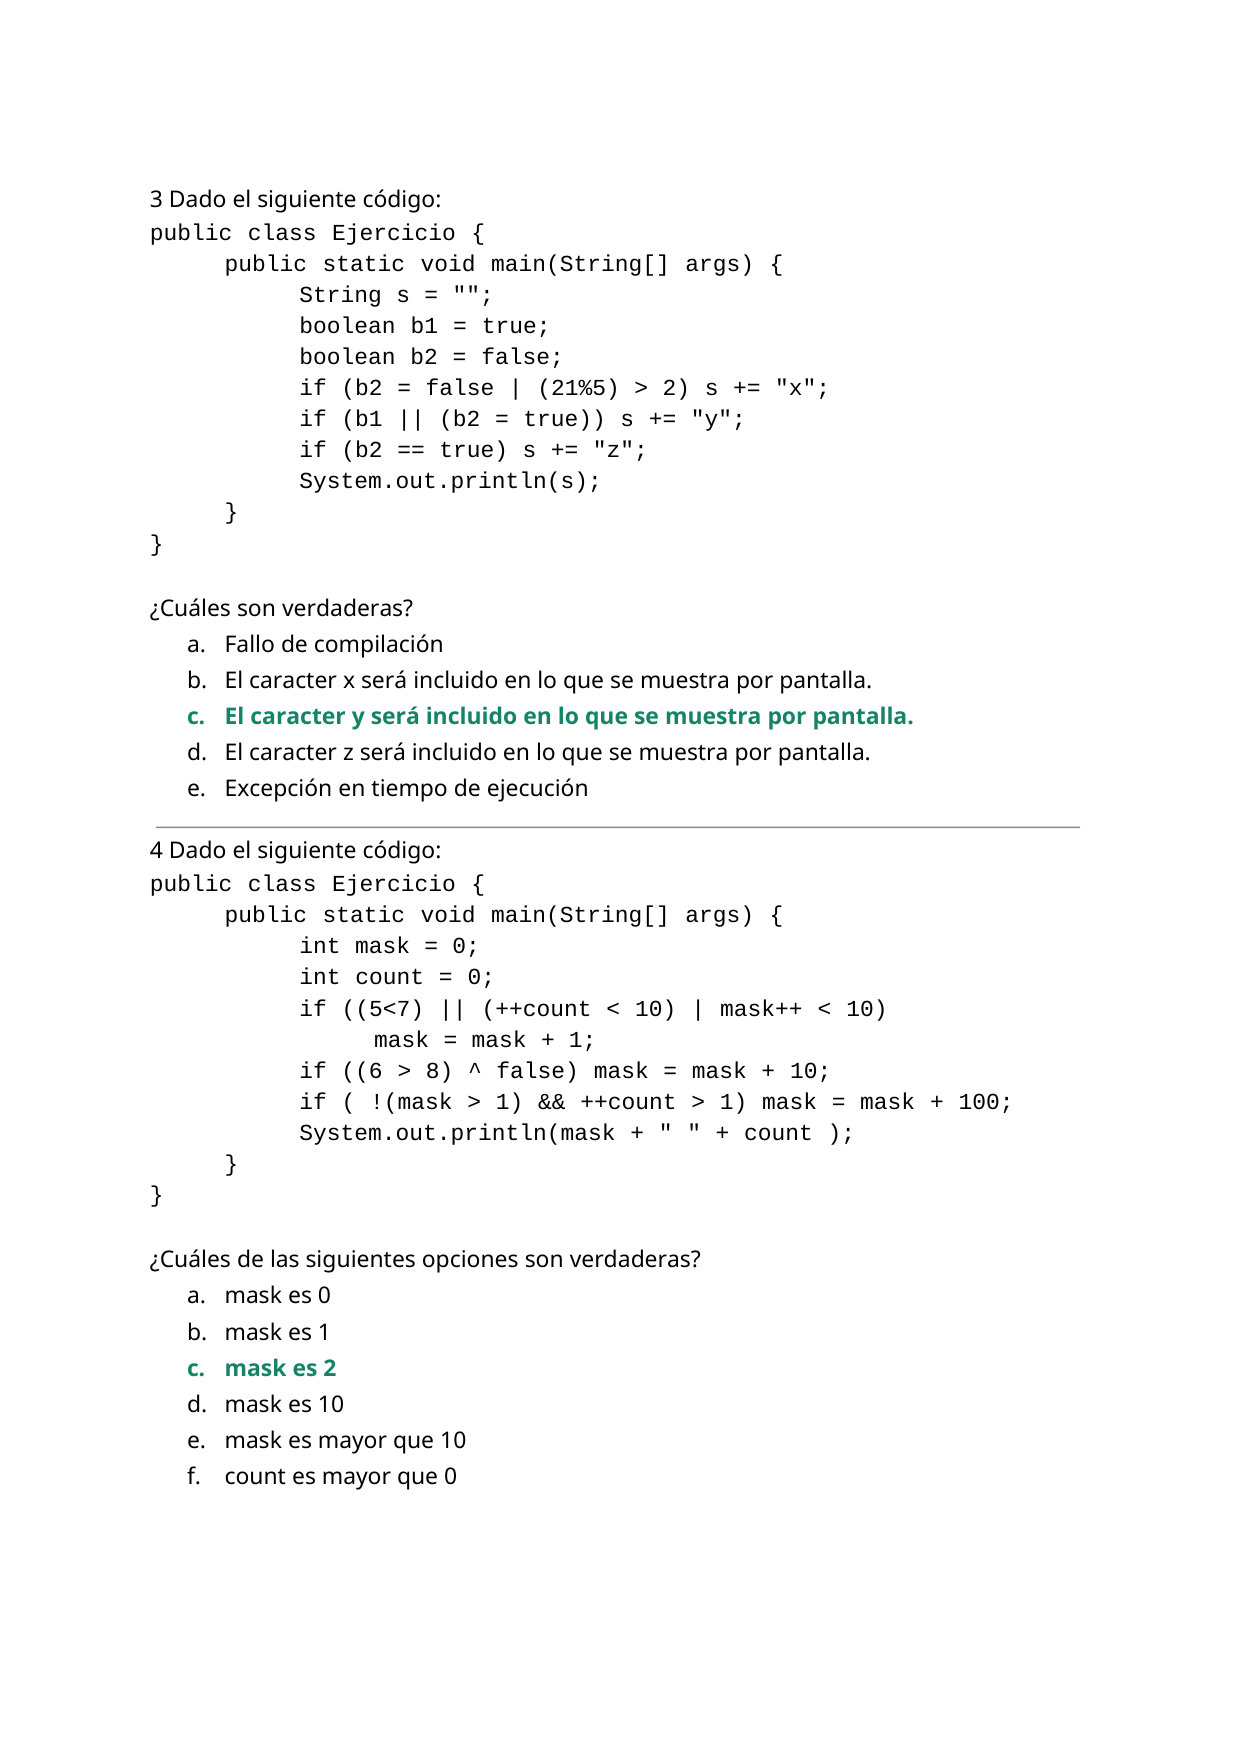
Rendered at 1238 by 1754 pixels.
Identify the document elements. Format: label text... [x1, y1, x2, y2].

text if ((6 > 8) ^ false) mask = mask + 10; [299, 1059, 1096, 1085]
list El caracter z será incluido en lo que se muestra por pantalla. [187, 736, 1096, 767]
list Excepción en tiempo de ejecución [187, 772, 1096, 803]
list Dado el siguiente código: [149, 183, 1096, 214]
text if (b2 = false | (21%5) > 2) s += "x"; if (b1 || (b2 = true)) s += "y"; [299, 376, 856, 433]
text } [224, 501, 1096, 527]
list count es mayor que 0 [187, 1460, 1096, 1491]
text } [149, 532, 1096, 558]
text public static void main(String[] args) { String s = ""; [224, 252, 822, 309]
text } [224, 1152, 1096, 1178]
text public class Ejercicio { [149, 872, 1096, 898]
list mask es 0 [187, 1279, 1096, 1311]
list mask es 1 [187, 1316, 1096, 1347]
text boolean b1 = true; boolean b2 = false; [299, 314, 631, 371]
list Dado el siguiente código: [149, 834, 1096, 865]
list mask es 2 [187, 1352, 1096, 1383]
list Fallo de compilación [187, 628, 1096, 659]
text public class Ejercicio { [149, 221, 1096, 247]
list El caracter x será incluido en lo que se muestra por pantalla. [187, 664, 1096, 695]
text if ( !(mask > 1) && ++count > 1) mask = mask + 100; System.out.println(mask + " " + count ); [299, 1090, 1016, 1147]
list El caracter y será incluido en lo que se muestra por pantalla. [187, 700, 1096, 731]
text ¿Cuáles son verdaderas? [149, 592, 1096, 623]
list mask es mayor que 10 [187, 1424, 1096, 1455]
text public static void main(String[] args) { int mask = 0; [224, 904, 822, 961]
text } [149, 1183, 1096, 1209]
text int count = 0; [299, 966, 1096, 992]
text if (b2 == true) s += "z"; System.out.println(s); [299, 439, 822, 496]
list mask es 10 [187, 1388, 1096, 1419]
text if ((5<7) || (++count < 10) | mask++ < 10) mask = mask + 1; [299, 997, 889, 1054]
text ¿Cuáles de las siguientes opciones son verdaderas? [149, 1243, 1096, 1275]
